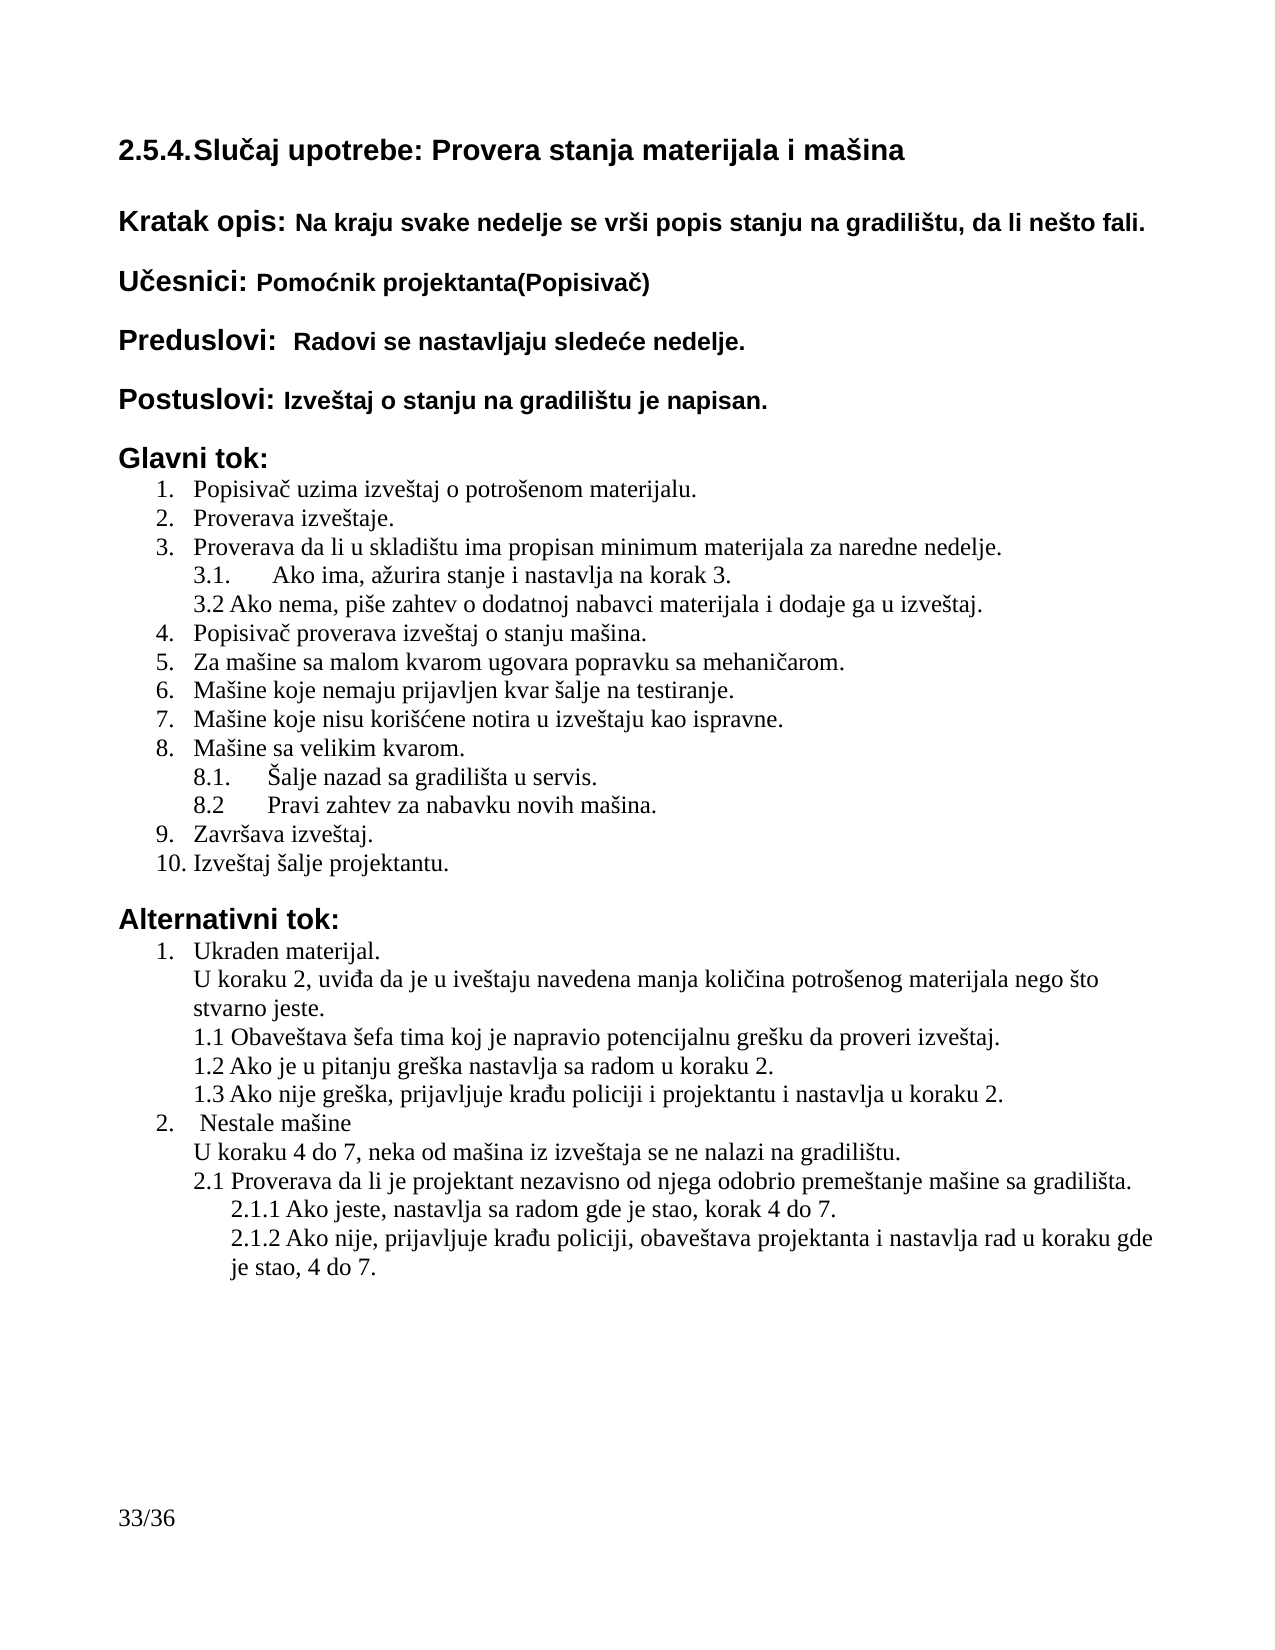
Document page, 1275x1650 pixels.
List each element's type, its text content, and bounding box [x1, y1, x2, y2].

subtitle Preduslovi: Radovi se nastavljaju sledeće nedelje. [118, 323, 1157, 356]
list 1.3 Ako nije greška, prijavljuje krađu policiji i projektantu i nastavlja u koraku 2. [156, 1079, 1157, 1108]
list 3.2 Ako nema, piše zahtev o dodatnoj nabavci materijala i dodaje ga u izveštaj. [156, 589, 1157, 618]
subtitle Postuslovi: Izveštaj o stanju na gradilištu je napisan. [118, 382, 1157, 415]
list 2.1.1 Ako jeste, nastavlja sa radom gde je stao, korak 4 do 7. [193, 1194, 1157, 1223]
list Ukraden materijal. U koraku 2, uviđa da je u iveštaju navedena manja količina potrošenog materijala nego što stvarno jeste. [156, 936, 1157, 1022]
list Popisivač proverava izveštaj o stanju mašina. [156, 618, 1157, 647]
list 8.1. Šalje nazad sa gradilišta u servis. [156, 762, 1157, 791]
list Proverava izveštaje. [156, 503, 1157, 532]
subtitle Glavni tok: [118, 441, 1157, 474]
list U koraku 4 do 7, neka od mašina iz izveštaja se ne nalazi na gradilištu. [156, 1137, 1157, 1166]
list Za mašine sa malom kvarom ugovara popravku sa mehaničarom. [156, 647, 1157, 676]
list Mašine koje nisu korišćene notira u izveštaju kao ispravne. [156, 704, 1157, 733]
list 2.1.2 Ako nije, prijavljuje krađu policiji, obaveštava projektanta i nastavlja rad u koraku gde je stao, 4 do 7. [193, 1223, 1157, 1281]
subtitle Učesnici: Pomoćnik projektanta(Popisivač) [118, 263, 1157, 297]
list Mašine koje nemaju prijavljen kvar šalje na testiranje. [156, 676, 1157, 704]
list Popisivač uzima izveštaj o potrošenom materijalu. [156, 474, 1157, 503]
list 1.1 Obaveštava šefa tima koj je napravio potencijalnu grešku da proveri izveštaj. [156, 1022, 1157, 1051]
list Završava izveštaj. [156, 819, 1157, 848]
list Izveštaj šalje projektantu. [156, 848, 1157, 877]
list Nestale mašine [156, 1108, 1157, 1137]
list 8.2 Pravi zahtev za nabavku novih mašina. [156, 791, 1157, 819]
list 2.1 Proverava da li je projektant nezavisno od njega odobrio premeštanje mašine sa gradilišta. [156, 1166, 1157, 1194]
list 3.1. Ako ima, ažurira stanje i nastavlja na korak 3. [156, 561, 1157, 589]
subtitle Slučaj upotrebe: Provera stanja materijala i mašina [118, 133, 1157, 166]
list 1.2 Ako je u pitanju greška nastavlja sa radom u koraku 2. [156, 1051, 1157, 1079]
subtitle Kratak opis: Na kraju svake nedelje se vrši popis stanju na gradilištu, da li nešto fali. [118, 204, 1157, 238]
list Proverava da li u skladištu ima propisan minimum materijala za naredne nedelje. [156, 532, 1157, 561]
list Mašine sa velikim kvarom. [156, 733, 1157, 762]
subtitle Alternativni tok: [118, 902, 1157, 936]
